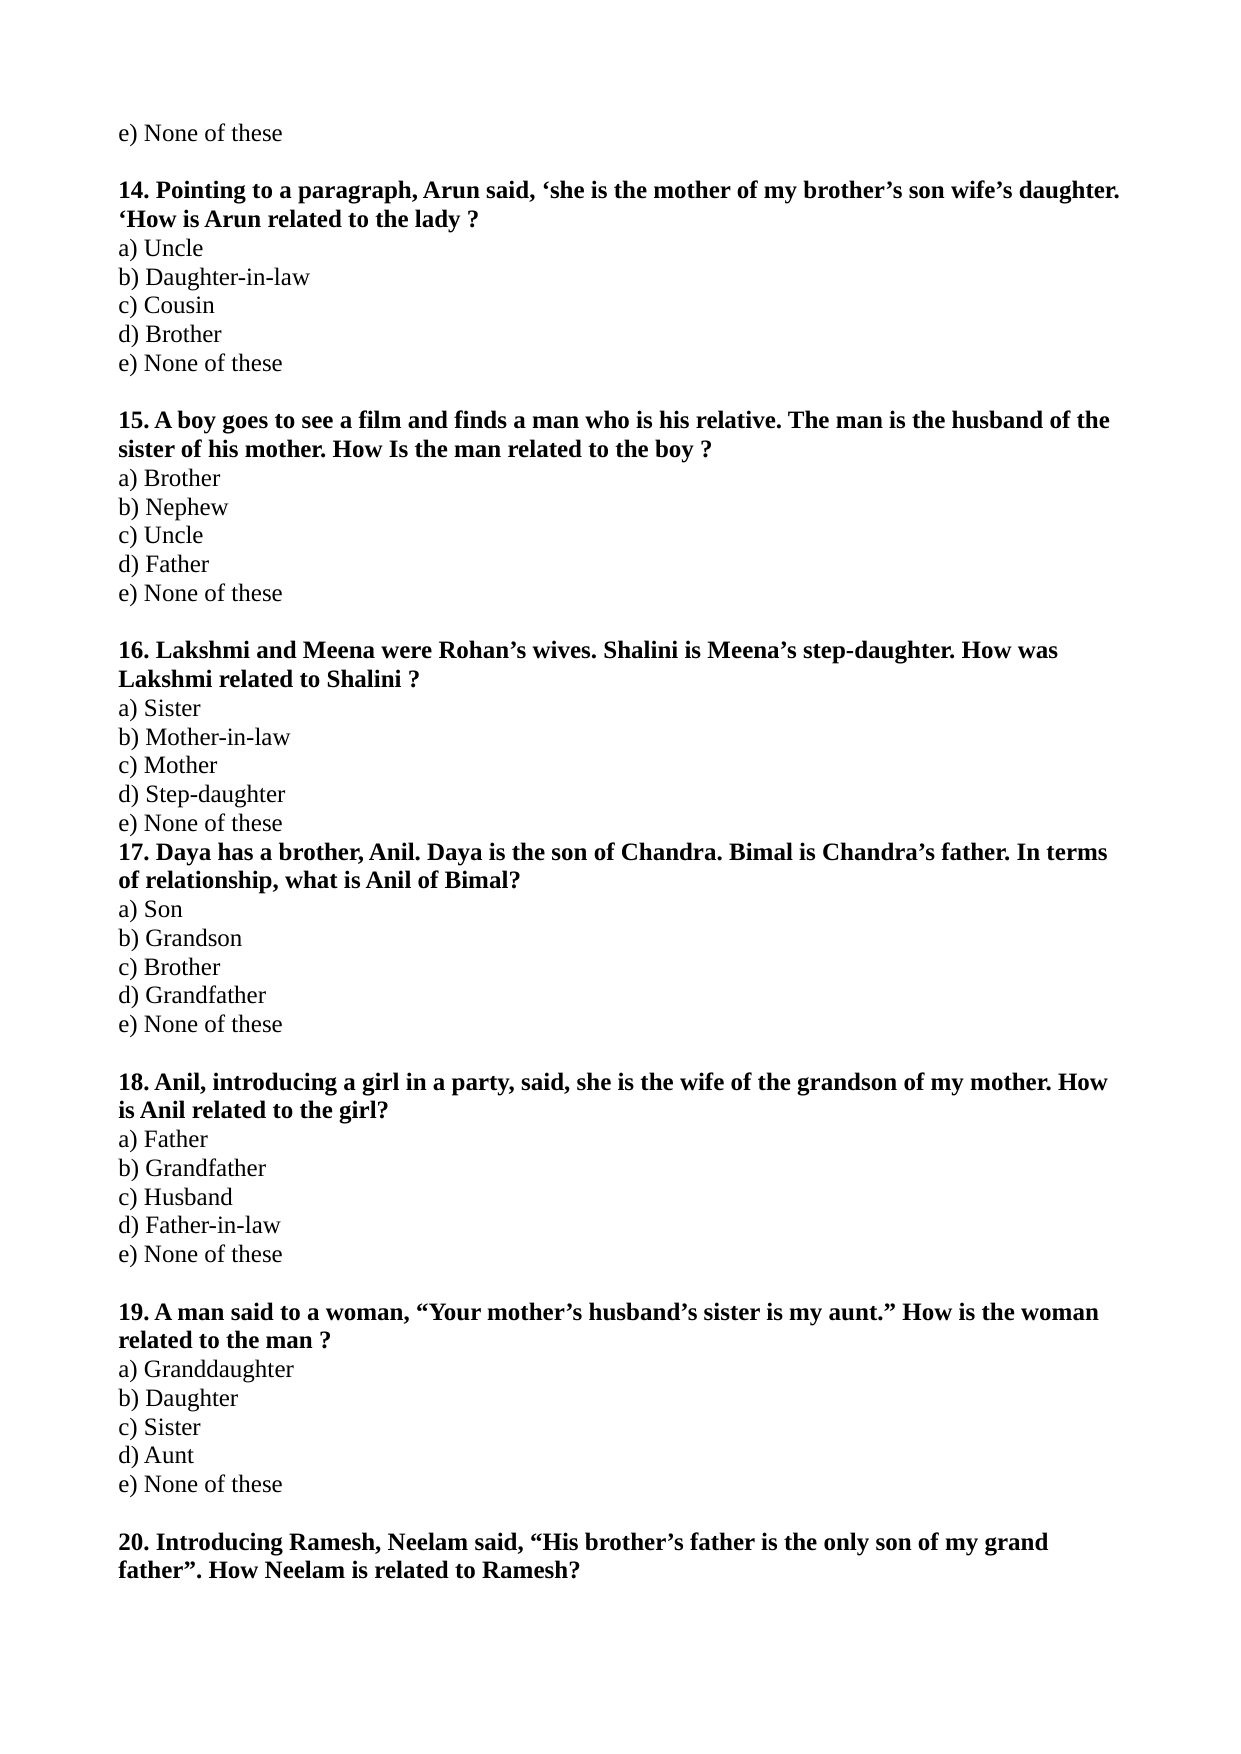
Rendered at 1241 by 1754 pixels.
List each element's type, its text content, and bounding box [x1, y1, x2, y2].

text e) None of these 14. Pointing to a paragraph, Arun said, ‘she is the mother of my brother’s son wife’s daughter. ‘How is Arun related to the lady ? [118, 118, 1122, 233]
text a) Father b) Grandfather c) Husband d) Father-in-law e) None of these 19. A man said to a woman, “Your mother’s husband’s sister is my aunt.” How is the woman related to the man ? [118, 1124, 1122, 1354]
text a) Uncle b) Daughter-in-law c) Cousin d) Brother e) None of these 15. A boy goes to see a film and finds a man who is his relative. The man is the husband of the sister of his mother. How Is the man related to the boy ? [118, 233, 1122, 463]
text a) Sister b) Mother-in-law c) Mother d) Step-daughter e) None of these [118, 693, 1122, 837]
text a) Granddaughter b) Daughter c) Sister d) Aunt e) None of these 20. Introducing Ramesh, Neelam said, “His brother’s father is the only son of my grand father”. How Neelam is related to Ramesh? [118, 1354, 1122, 1584]
text 17. Daya has a brother, Anil. Daya is the son of Chandra. Bimal is Chandra’s father. In terms of relationship, what is Anil of Bimal? [118, 837, 1122, 894]
text a) Son b) Grandson c) Brother d) Grandfather e) None of these 18. Anil, introducing a girl in a party, said, she is the wife of the grandson of my mother. How is Anil related to the girl? [118, 894, 1122, 1124]
text a) Brother b) Nephew c) Uncle d) Father e) None of these 16. Lakshmi and Meena were Rohan’s wives. Shalini is Meena’s step-daughter. How was Lakshmi related to Shalini ? [118, 463, 1122, 693]
